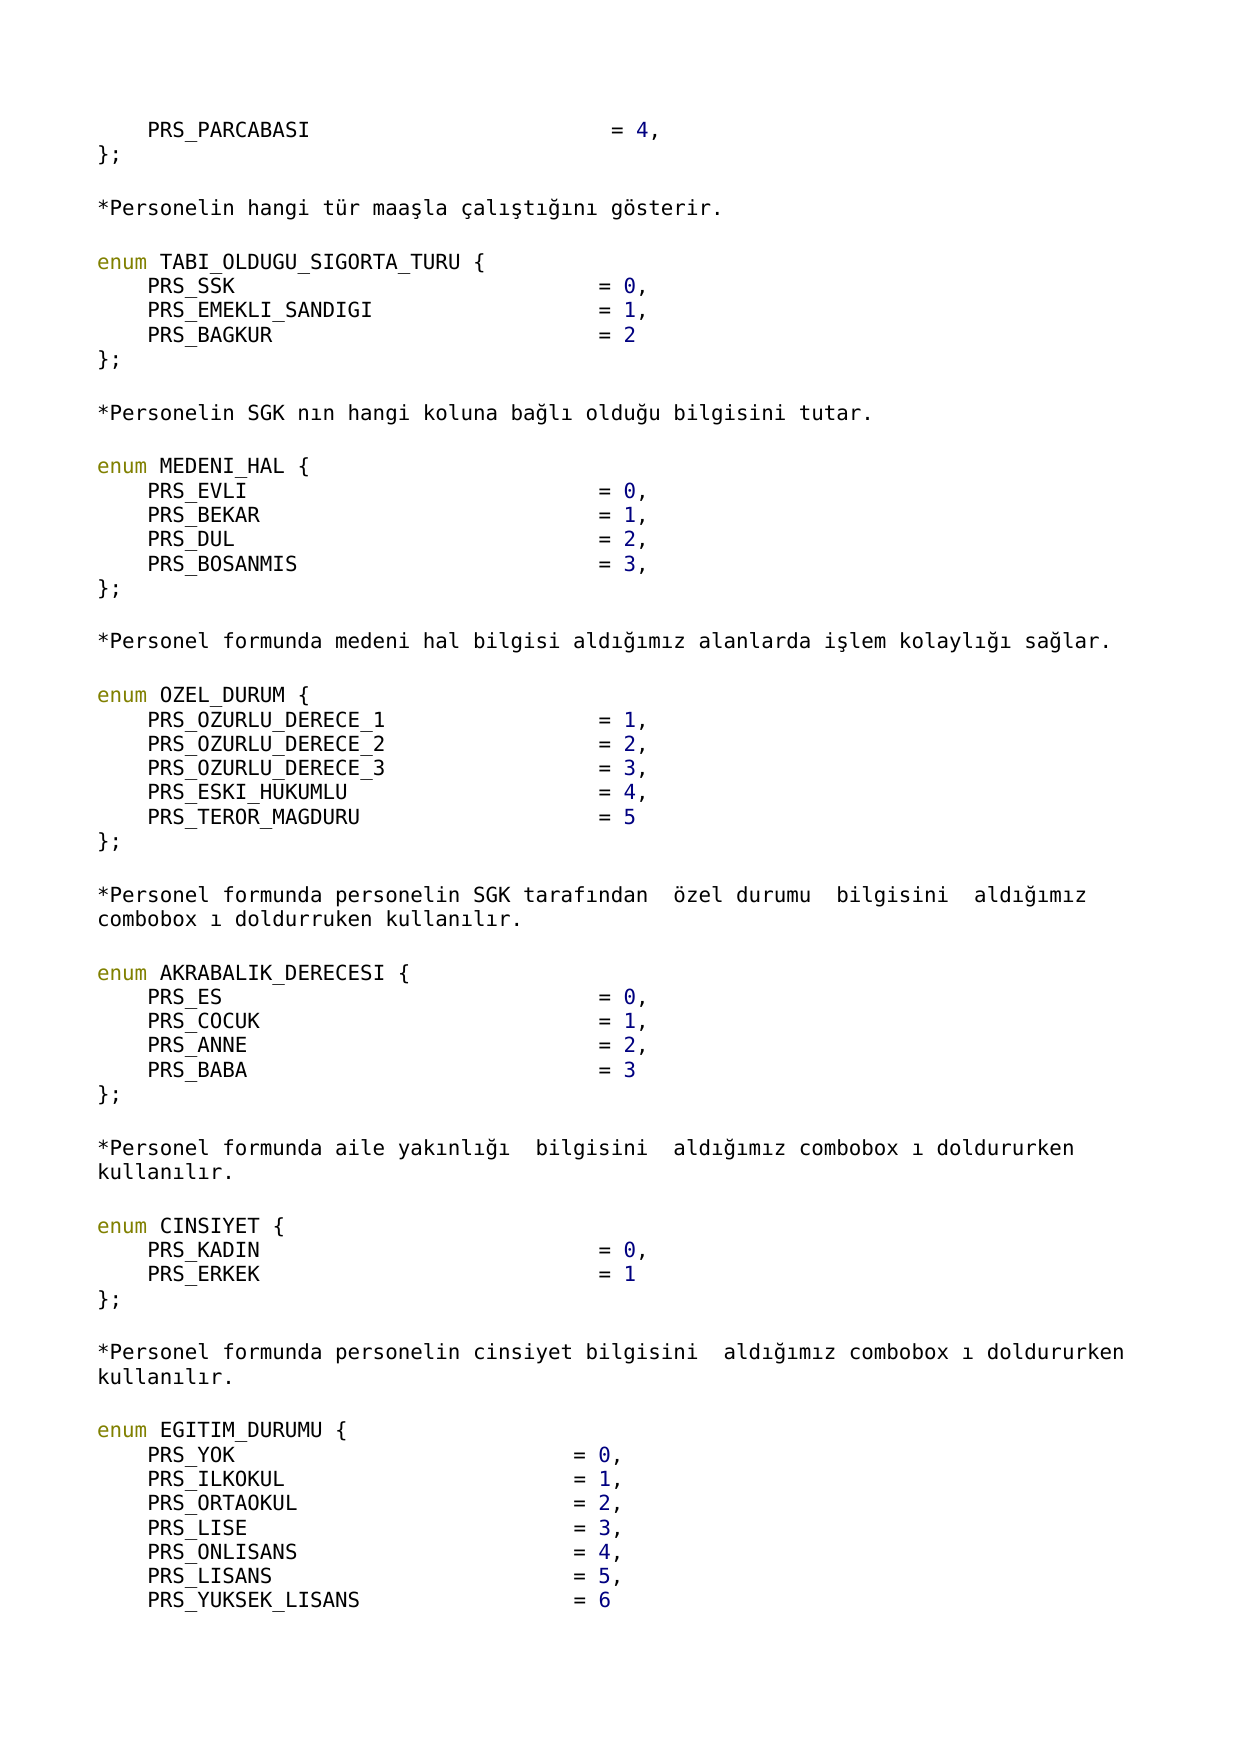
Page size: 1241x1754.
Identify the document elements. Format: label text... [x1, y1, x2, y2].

text PRS_PARCABASI = 4, [97, 118, 1165, 142]
text PRS_ESKI_HUKUMLU = 4, [97, 780, 1165, 805]
text PRS_OZURLU_DERECE_1 = 1, [97, 708, 1165, 732]
text enum TABI_OLDUGU_SIGORTA_TURU { [97, 250, 1165, 274]
text PRS_KADIN = 0, [97, 1238, 1165, 1262]
text PRS_ANNE = 2, [97, 1033, 1165, 1058]
text PRS_YOK = 0, [97, 1443, 1165, 1467]
text PRS_OZURLU_DERECE_3 = 3, [97, 756, 1165, 780]
text PRS_YUKSEK_LISANS = 6 [97, 1588, 1165, 1613]
text *Personel formunda personelin cinsiyet bilgisini aldığımız combobox ı doldururken kullanılır. [97, 1340, 1165, 1389]
text PRS_COCUK = 1, [97, 1009, 1165, 1033]
text *Personel formunda medeni hal bilgisi aldığımız alanlarda işlem kolaylığı sağlar. [97, 629, 1165, 654]
text PRS_LISANS = 5, [97, 1564, 1165, 1588]
text PRS_ILKOKUL = 1, [97, 1467, 1165, 1491]
text PRS_EMEKLI_SANDIGI = 1, [97, 298, 1165, 323]
text *Personel formunda personelin SGK tarafından özel durumu bilgisini aldığımız combobox ı doldurruken kullanılır. [97, 883, 1165, 931]
text PRS_ES = 0, [97, 985, 1165, 1009]
text enum CINSIYET { [97, 1214, 1165, 1238]
text *Personelin hangi tür maaşla çalıştığını gösterir. [97, 196, 1165, 220]
text enum OZEL_DURUM { [97, 683, 1165, 708]
text }; [97, 576, 1165, 600]
text PRS_ONLISANS = 4, [97, 1540, 1165, 1564]
text PRS_OZURLU_DERECE_2 = 2, [97, 732, 1165, 756]
text PRS_LISE = 3, [97, 1516, 1165, 1540]
text }; [97, 142, 1165, 167]
text *Personelin SGK nın hangi koluna bağlı olduğu bilgisini tutar. [97, 401, 1165, 425]
text *Personel formunda aile yakınlığı bilgisini aldığımız combobox ı doldururken kullanılır. [97, 1136, 1165, 1184]
text PRS_DUL = 2, [97, 527, 1165, 552]
text PRS_SSK = 0, [97, 274, 1165, 298]
text enum EGITIM_DURUMU { [97, 1418, 1165, 1443]
text PRS_EVLI = 0, [97, 479, 1165, 503]
text }; [97, 1082, 1165, 1106]
text }; [97, 829, 1165, 853]
text PRS_BOSANMIS = 3, [97, 552, 1165, 576]
text PRS_BABA = 3 [97, 1058, 1165, 1082]
text PRS_ERKEK = 1 [97, 1262, 1165, 1287]
text PRS_ORTAOKUL = 2, [97, 1491, 1165, 1516]
text PRS_BEKAR = 1, [97, 503, 1165, 527]
text PRS_BAGKUR = 2 [97, 323, 1165, 347]
text }; [97, 347, 1165, 371]
text }; [97, 1287, 1165, 1311]
text enum MEDENI_HAL { [97, 454, 1165, 479]
text PRS_TEROR_MAGDURU = 5 [97, 805, 1165, 829]
text enum AKRABALIK_DERECESI { [97, 961, 1165, 985]
